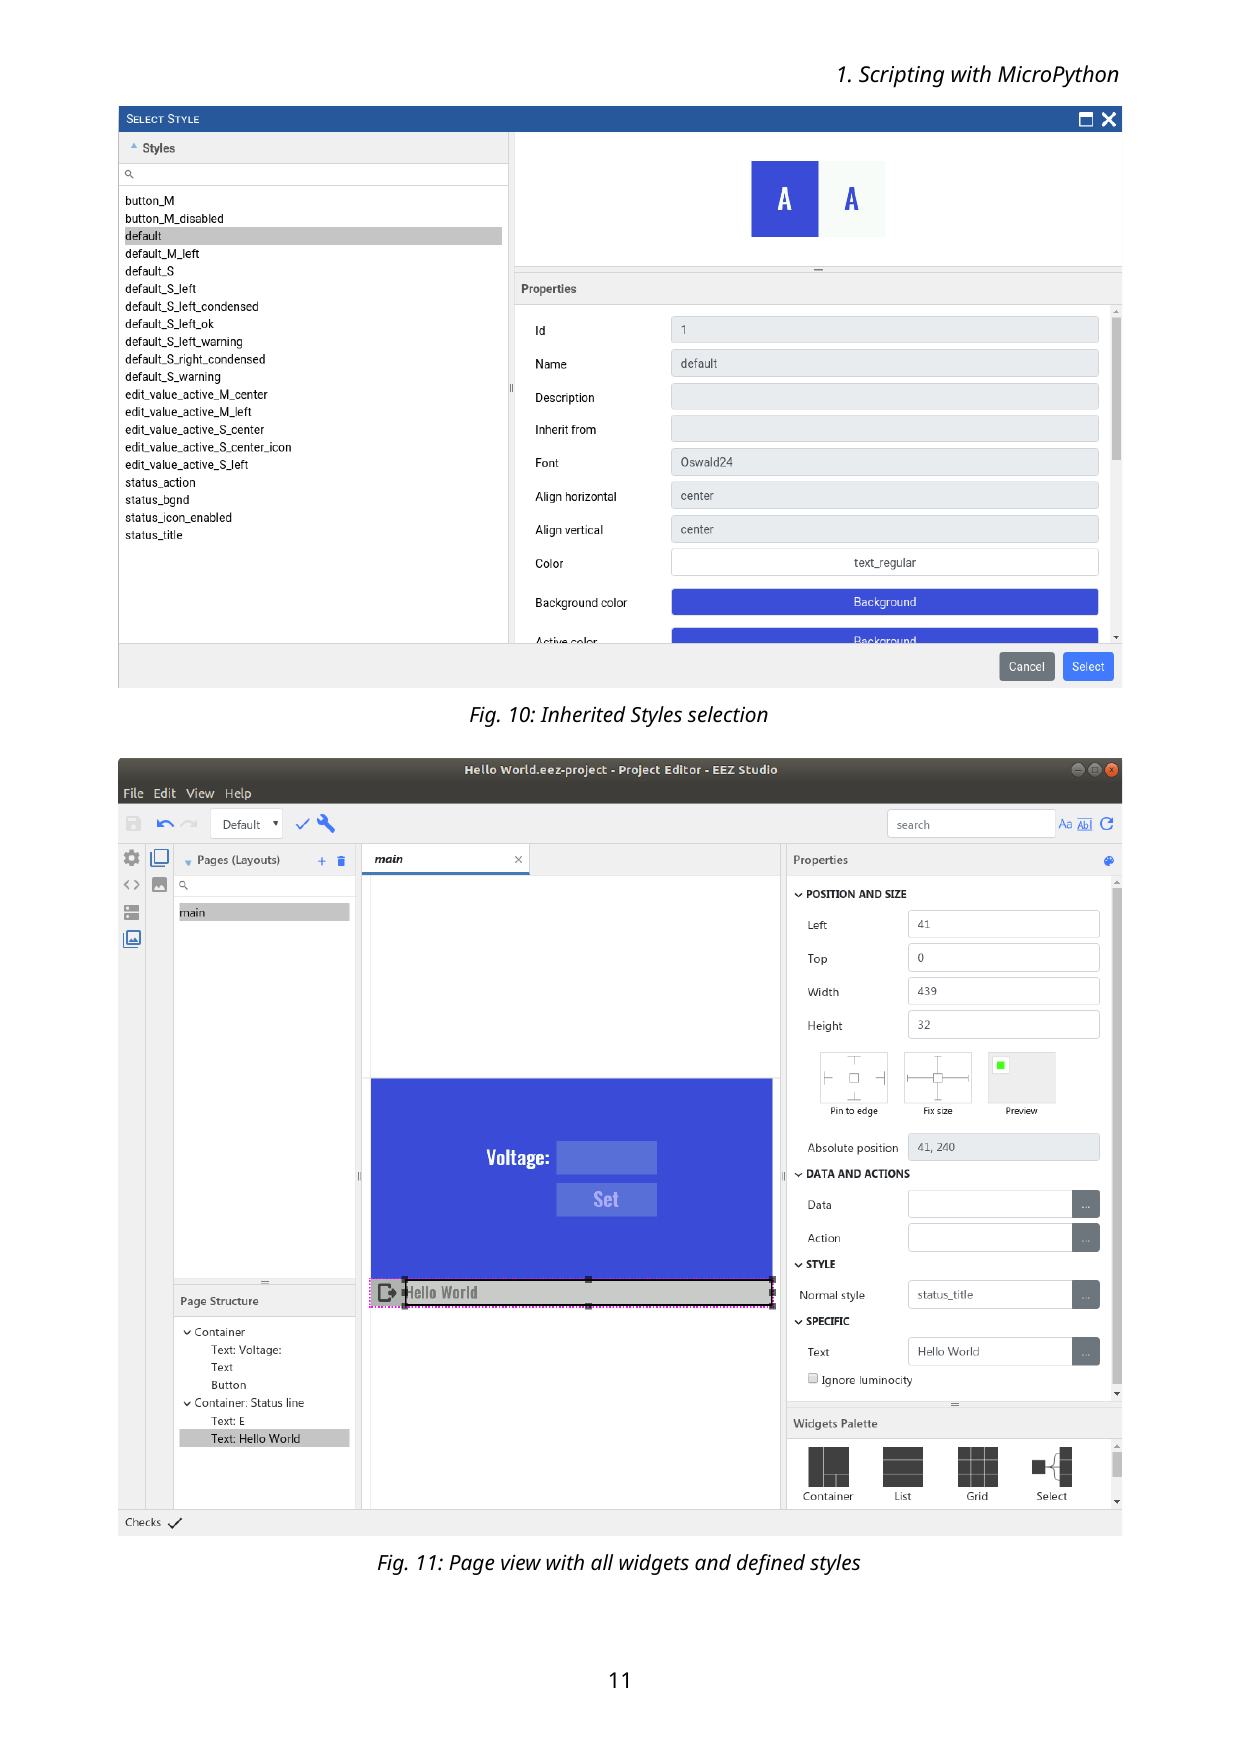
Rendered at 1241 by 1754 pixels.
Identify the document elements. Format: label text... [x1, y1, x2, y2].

picture [118, 758, 1123, 1536]
text Fig. 10: Inherited Styles selection [118, 688, 1122, 728]
picture [118, 106, 1123, 688]
text Fig. 11: Page view with all widgets and defined styles [118, 1536, 1122, 1576]
